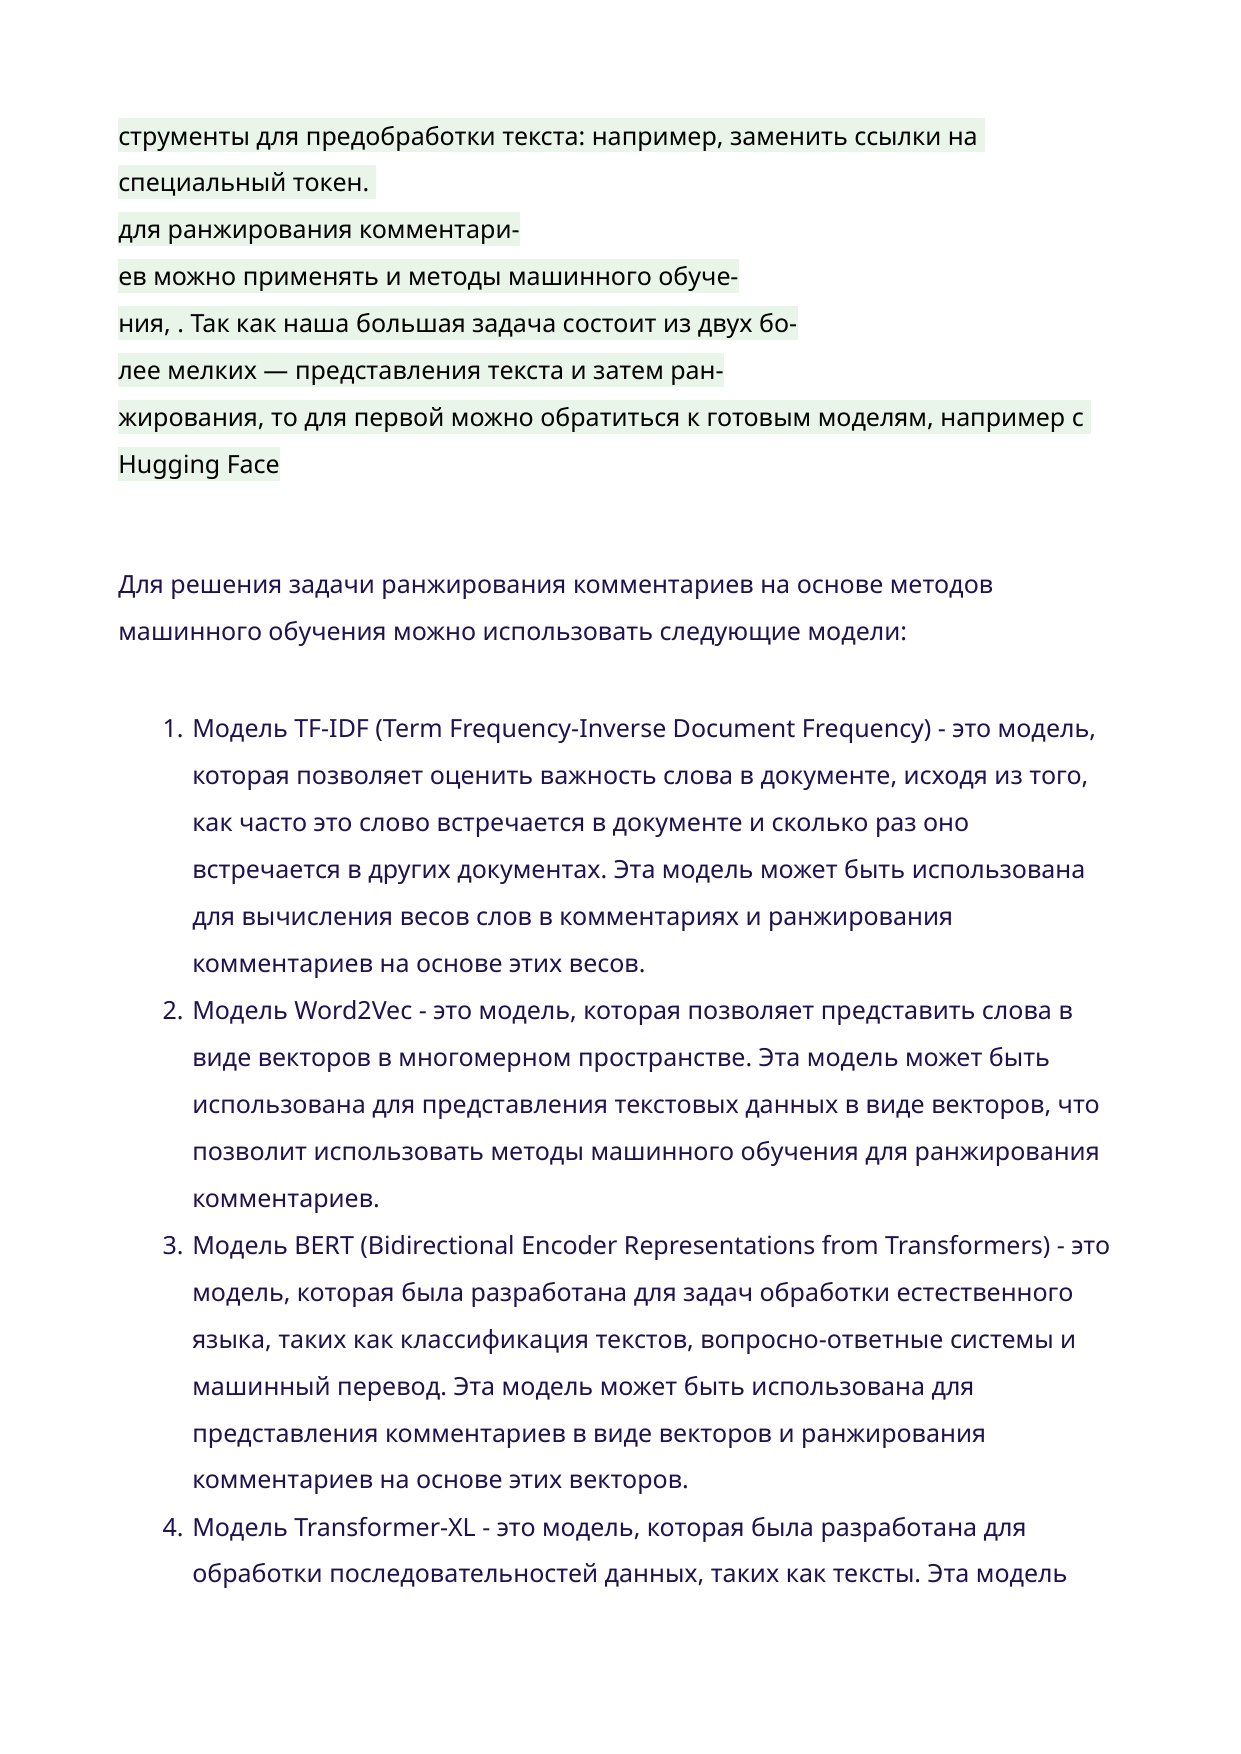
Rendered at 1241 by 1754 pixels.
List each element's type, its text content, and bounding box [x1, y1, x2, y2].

list Модель Transformer-XL - это модель, которая была разработана для обработки последовательностей данных, таких как тексты. Эта модель [162, 1509, 1122, 1590]
text ев можно применять и методы машинного обуче- [118, 259, 1122, 293]
text жирования, то для первой можно обратиться к готовым моделям, например с Hugging Face [118, 400, 1122, 481]
text струменты для предобработки текста: например, заменить ссылки на специальный токен. [118, 118, 1122, 199]
text для ранжирования комментари- [118, 212, 1122, 246]
text лее мелких — представления текста и затем ран- [118, 353, 1122, 387]
list Модель TF-IDF (Term Frequency-Inverse Document Frequency) - это модель, которая позволяет оценить важность слова в документе, исходя из того, как часто это слово встречается в документе и сколько раз оно встречается в других документах. Эта модель может быть использована для вычисления весов слов в комментариях и ранжирования комментариев на основе этих весов. [162, 711, 1122, 979]
list Модель BERT (Bidirectional Encoder Representations from Transformers) - это модель, которая была разработана для задач обработки естественного языка, таких как классификация текстов, вопросно-ответные системы и машинный перевод. Эта модель может быть использована для представления комментариев в виде векторов и ранжирования комментариев на основе этих векторов. [162, 1227, 1122, 1496]
text ния, . Так как наша большая задача состоит из двух бо- [118, 306, 1122, 340]
list Модель Word2Vec - это модель, которая позволяет представить слова в виде векторов в многомерном пространстве. Эта модель может быть использована для представления текстовых данных в виде векторов, что позволит использовать методы машинного обучения для ранжирования комментариев. [162, 992, 1122, 1214]
text Для решения задачи ранжирования комментариев на основе методов машинного обучения можно использовать следующие модели: [118, 567, 1122, 648]
